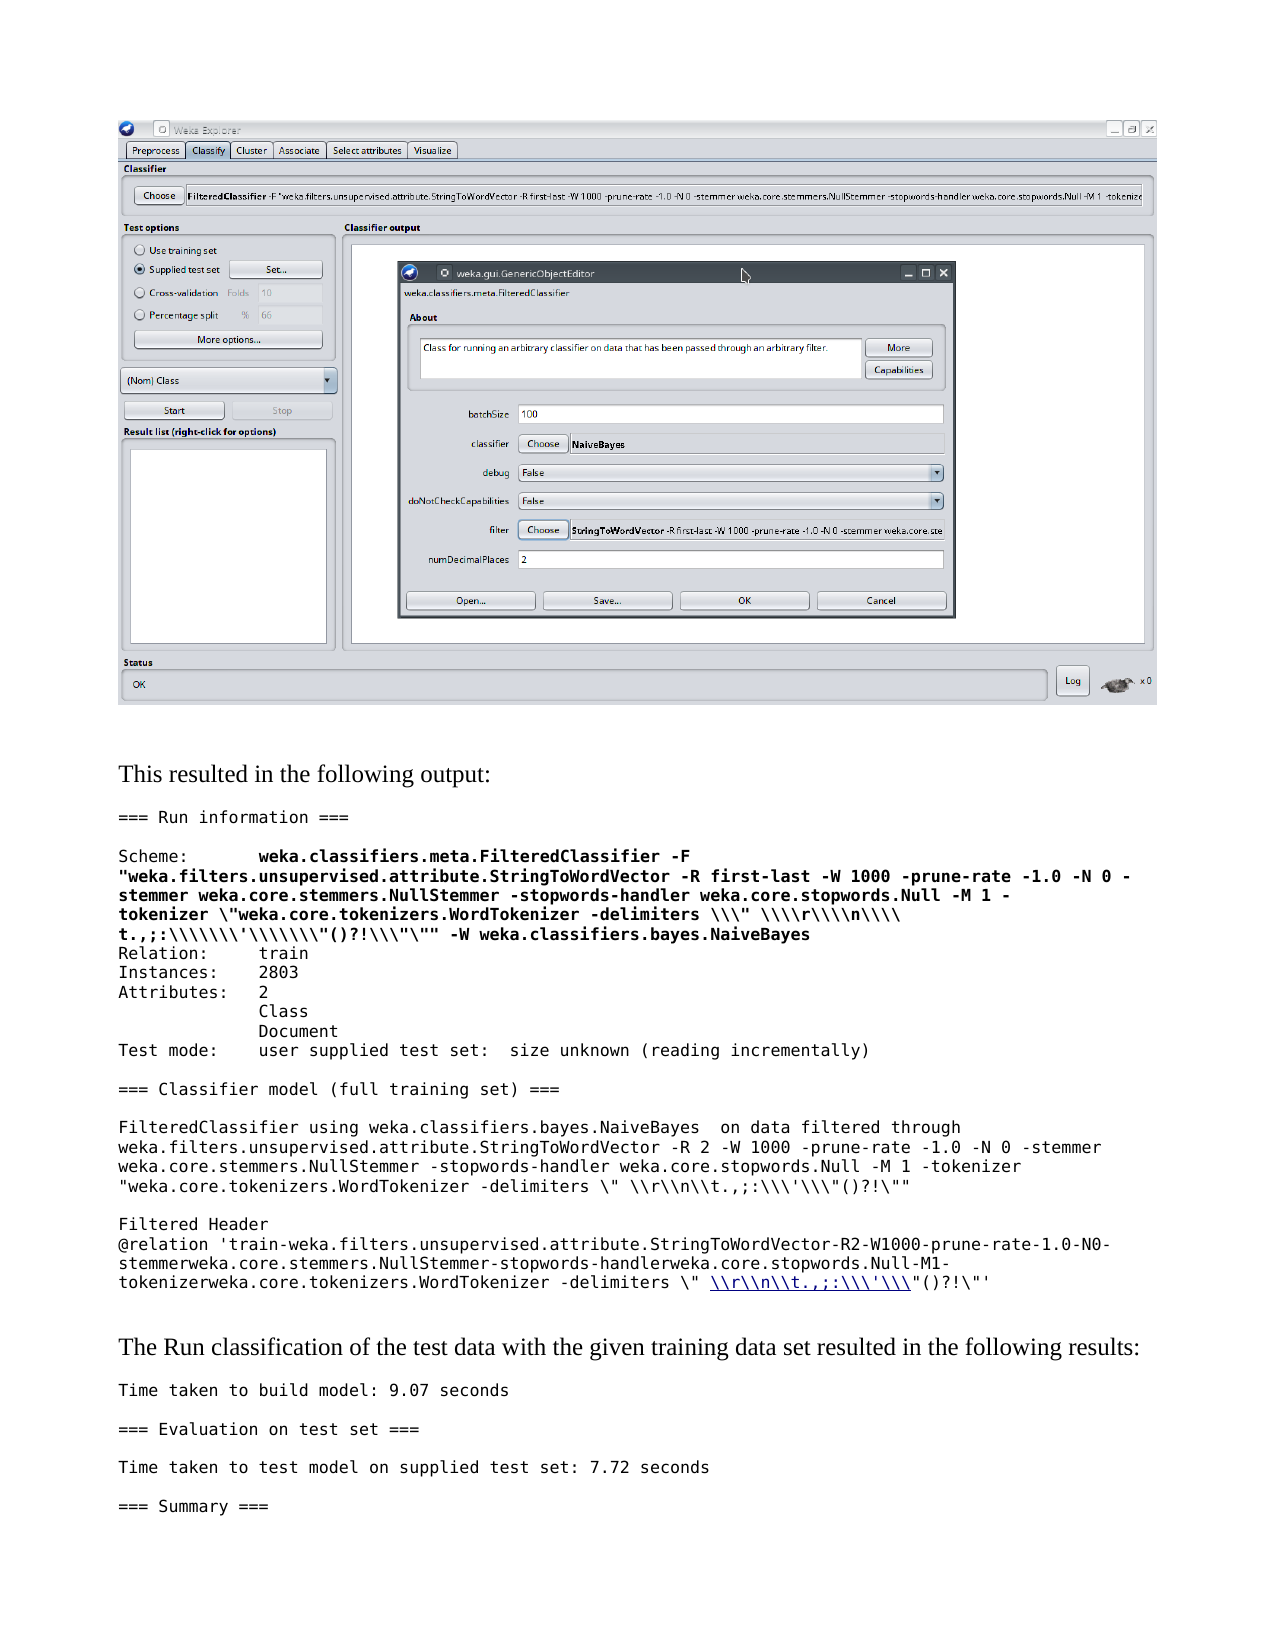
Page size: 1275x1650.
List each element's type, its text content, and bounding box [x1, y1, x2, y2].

text Filtered Header [118, 1215, 1157, 1235]
text === Run information === [118, 808, 1157, 828]
text === Evaluation on test set === [118, 1419, 1157, 1439]
text Time taken to test model on supplied test set: 7.72 seconds [118, 1458, 1157, 1477]
text The Run classification of the test data with the given training data set resulted in the following results: [118, 1332, 1157, 1360]
text Test mode: user supplied test set: size unknown (reading incrementally) [118, 1041, 1157, 1060]
picture [118, 120, 1157, 705]
text Time taken to build model: 9.07 seconds [118, 1381, 1157, 1400]
text FilteredClassifier using weka.classifiers.bayes.NaiveBayes on data filtered through weka.filters.unsupervised.attribute.StringToWordVector -R 2 -W 1000 -prune-rate -1.0 -N 0 -stemmer weka.core.stemmers.NullStemmer -stopwords-handler weka.core.stopwords.Null -M 1 -tokenizer "weka.core.tokenizers.WordTokenizer -delimiters \" \\r\\n\\t.,;:\\\'\\\"()?!\"" [118, 1118, 1157, 1196]
text Attributes: 2 [118, 983, 1157, 1002]
text === Summary === [118, 1497, 1157, 1516]
text Class [118, 1002, 1157, 1022]
text Scheme: weka.classifiers.meta.FilteredClassifier -F "weka.filters.unsupervised.attribute.StringToWordVector -R first-last -W 1000 -prune-rate -1.0 -N 0 -stemmer weka.core.stemmers.NullStemmer -stopwords-handler weka.core.stopwords.Null -M 1 -tokenizer \"weka.core.tokenizers.WordTokenizer -delimiters \\\" \\\\r\\\\n\\\\t.,;:\\\\\\\'\\\\\\\"()?!\\\"\"" -W weka.classifiers.bayes.NaiveBayes [118, 847, 1157, 944]
text @relation 'train-weka.filters.unsupervised.attribute.StringToWordVector-R2-W1000-prune-rate-1.0-N0-stemmerweka.core.stemmers.NullStemmer-stopwords-handlerweka.core.stopwords.Null-M1-tokenizerweka.core.tokenizers.WordTokenizer -delimiters \" \\r\\n\\t.,;:\\\'\\\"()?!\"' [118, 1235, 1157, 1293]
text === Classifier model (full training set) === [118, 1080, 1157, 1099]
text Document [118, 1022, 1157, 1041]
text This resulted in the following output: [118, 759, 1157, 788]
text Relation: train [118, 944, 1157, 963]
text Instances: 2803 [118, 963, 1157, 983]
